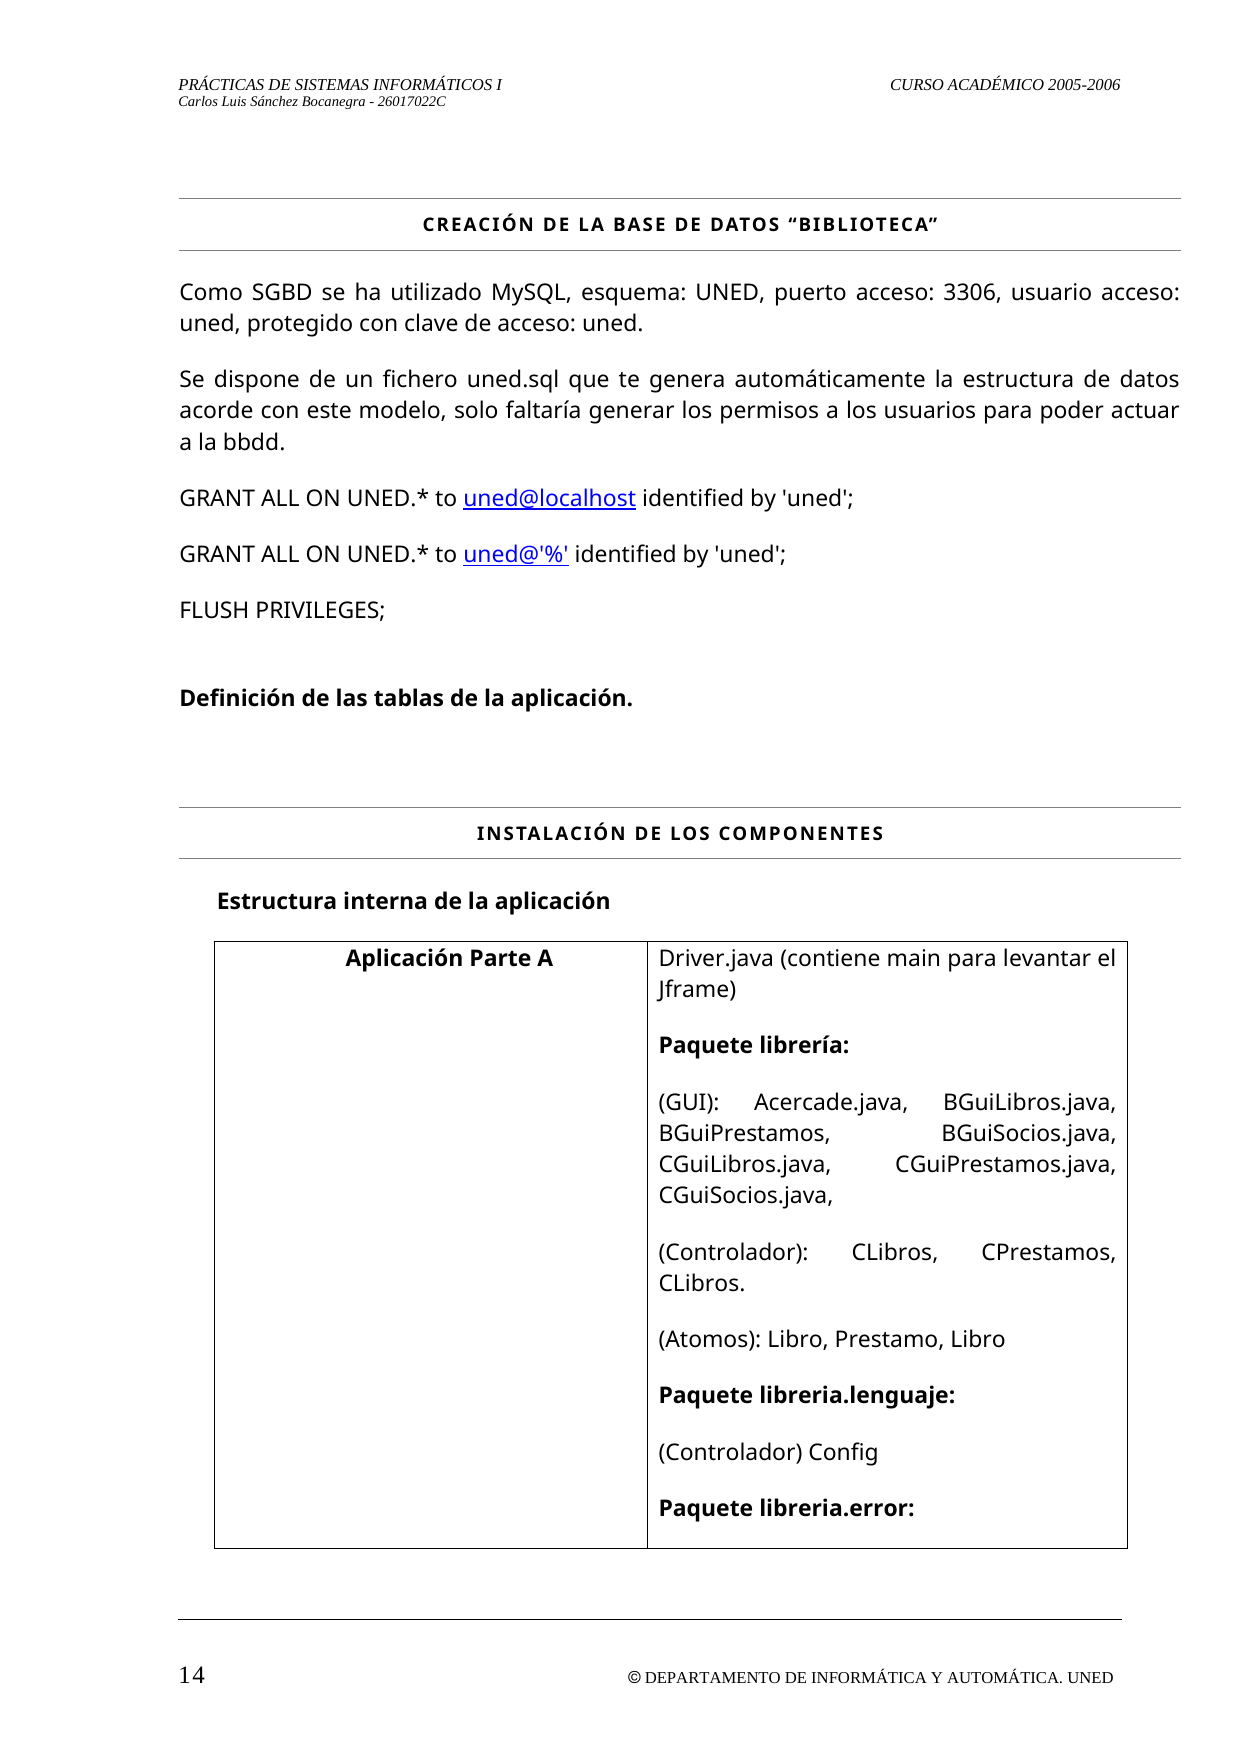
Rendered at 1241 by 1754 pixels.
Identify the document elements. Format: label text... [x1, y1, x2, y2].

text Se dispone de un fichero uned.sql que te genera automáticamente la estructura de datos acorde con este modelo, solo faltaría generar los permisos a los usuarios para poder actuar a la bbdd. [179, 363, 1181, 457]
table_header Driver.java (contiene main para levantar el Jframe) Paquete librería: (GUI): Acercade.java, BGuiLibros.java, BGuiPrestamos, BGuiSocios.java, CGuiLibros.java, CGuiPrestamos.java, CGuiSocios.java, (Controlador): CLibros, CPrestamos, CLibros. (Atomos): Libro, Prestamo, Libro Paquete libreria.lenguaje: (Controlador) Config Paquete libreria.error: [648, 942, 1127, 1548]
subtitle Creación de la Base de Datos “biblioteca” [179, 199, 1181, 250]
text Estructura interna de la aplicación [217, 884, 1181, 916]
text GRANT ALL ON UNED.* to uned@'%' identified by 'uned'; [179, 538, 1181, 569]
text GRANT ALL ON UNED.* to uned@localhost identified by 'uned'; [179, 482, 1181, 513]
table_header Aplicación Parte A [215, 942, 647, 1548]
subtitle Instalación de los componentes [179, 808, 1181, 858]
text FLUSH PRIVILEGES; [179, 594, 1181, 626]
text Como SGBD se ha utilizado MySQL, esquema: UNED, puerto acceso: 3306, usuario acceso: uned, protegido con clave de acceso: uned. [179, 276, 1181, 338]
text Definición de las tablas de la aplicación. [179, 682, 1181, 713]
